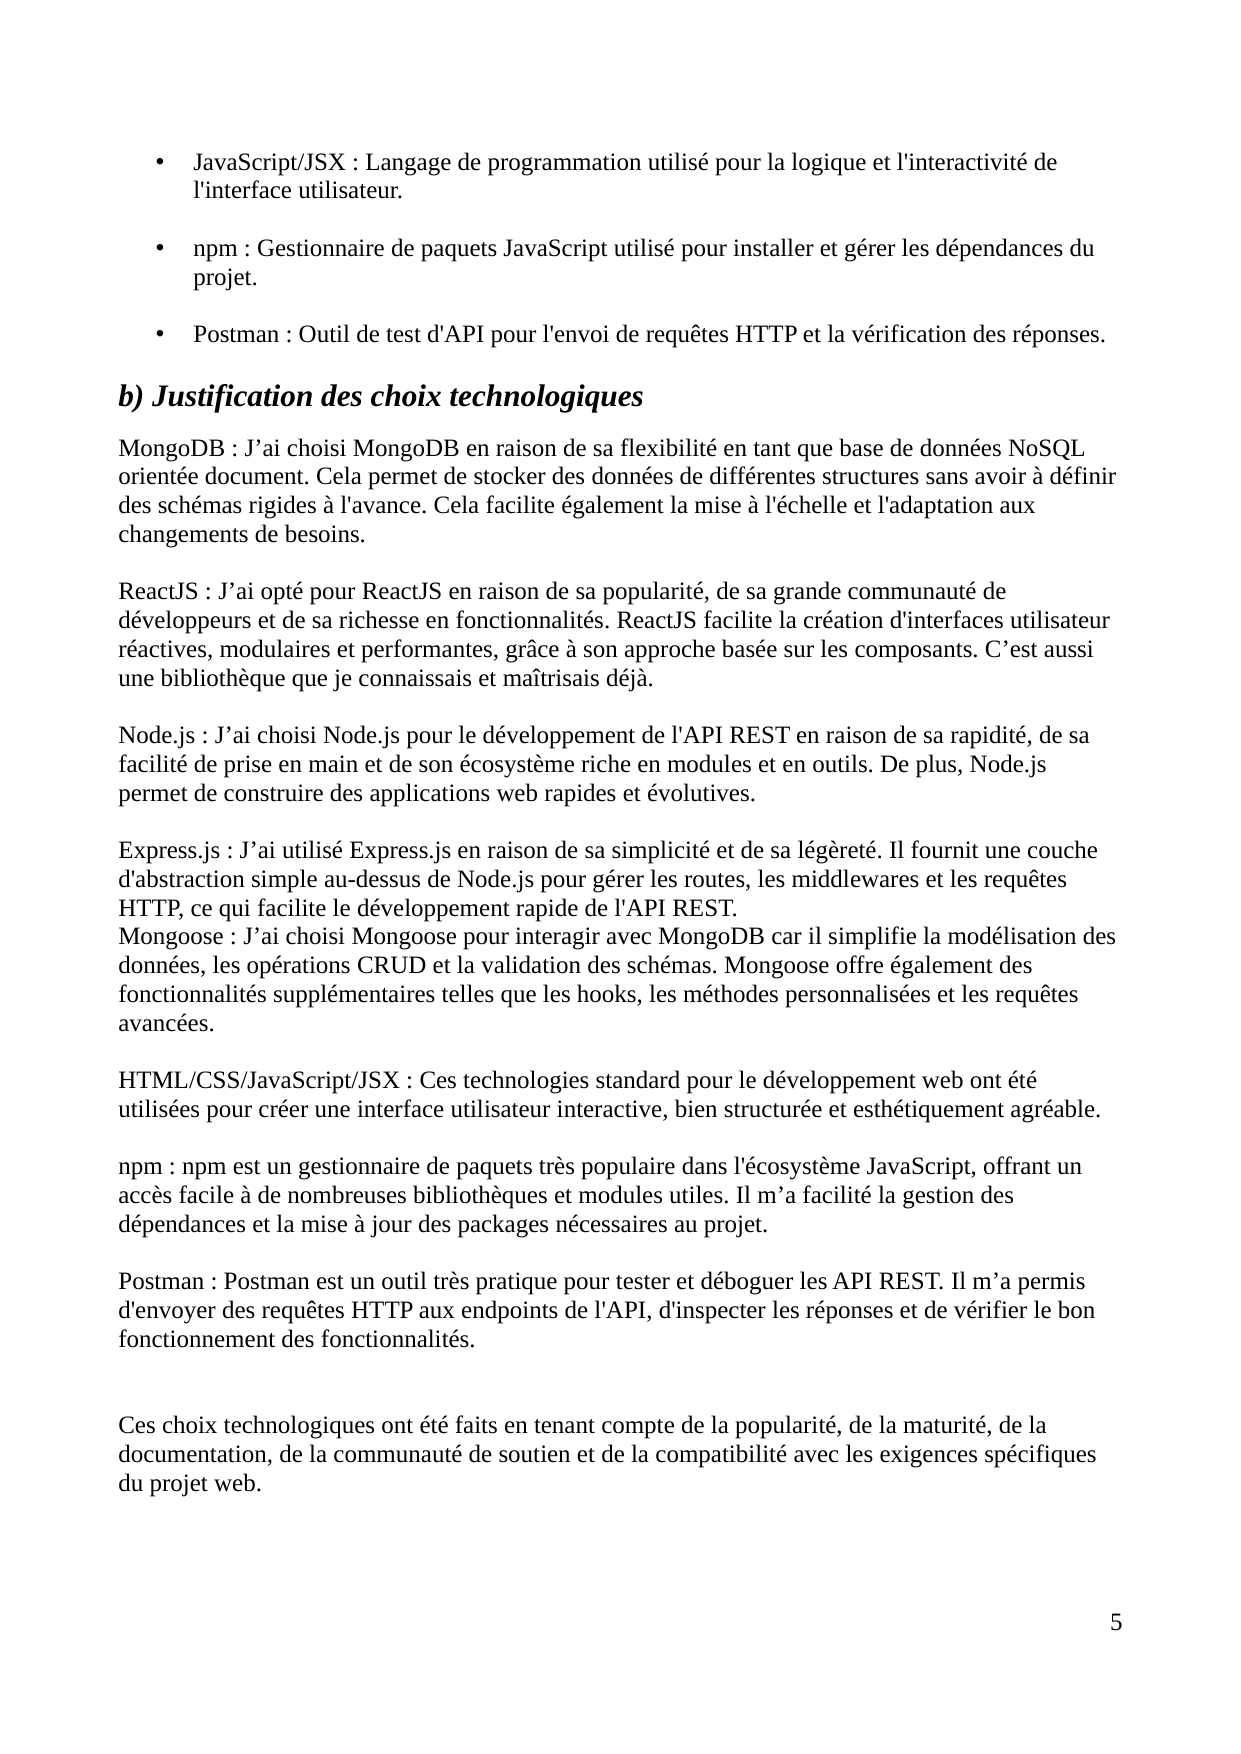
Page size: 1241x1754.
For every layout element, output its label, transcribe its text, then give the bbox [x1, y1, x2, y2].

text MongoDB : J’ai choisi MongoDB en raison de sa flexibilité en tant que base de données NoSQL orientée document. Cela permet de stocker des données de différentes structures sans avoir à définir des schémas rigides à l'avance. Cela facilite également la mise à l'échelle et l'adaptation aux changements de besoins. [118, 433, 1122, 548]
text Ces choix technologiques ont été faits en tenant compte de la popularité, de la maturité, de la documentation, de la communauté de soutien et de la compatibilité avec les exigences spécifiques du projet web. [118, 1410, 1122, 1496]
text Postman : Postman est un outil très pratique pour tester et déboguer les API REST. Il m’a permis d'envoyer des requêtes HTTP aux endpoints de l'API, d'inspecter les réponses et de vérifier le bon fonctionnement des fonctionnalités. [118, 1266, 1122, 1353]
list JavaScript/JSX : Langage de programmation utilisé pour la logique et l'interactivité de l'interface utilisateur. [156, 147, 1122, 204]
text Express.js : J’ai utilisé Express.js en raison de sa simplicité et de sa légèreté. Il fournit une couche d'abstraction simple au-dessus de Node.js pour gérer les routes, les middlewares et les requêtes HTTP, ce qui facilite le développement rapide de l'API REST. [118, 835, 1122, 921]
text Mongoose : J’ai choisi Mongoose pour interagir avec MongoDB car il simplifie la modélisation des données, les opérations CRUD et la validation des schémas. Mongoose offre également des fonctionnalités supplémentaires telles que les hooks, les méthodes personnalisées et les requêtes avancées. [118, 921, 1122, 1036]
list Postman : Outil de test d'API pour l'envoi de requêtes HTTP et la vérification des réponses. [156, 319, 1122, 348]
text HTML/CSS/JavaScript/JSX : Ces technologies standard pour le développement web ont été utilisées pour créer une interface utilisateur interactive, bien structurée et esthétiquement agréable. [118, 1065, 1122, 1123]
text ReactJS : J’ai opté pour ReactJS en raison de sa popularité, de sa grande communauté de développeurs et de sa richesse en fonctionnalités. ReactJS facilite la création d'interfaces utilisateur réactives, modulaires et performantes, grâce à son approche basée sur les composants. C’est aussi une bibliothèque que je connaissais et maîtrisais déjà. [118, 576, 1122, 691]
text npm : npm est un gestionnaire de paquets très populaire dans l'écosystème JavaScript, offrant un accès facile à de nombreuses bibliothèques et modules utiles. Il m’a facilité la gestion des dépendances et la mise à jour des packages nécessaires au projet. [118, 1151, 1122, 1238]
text b) Justification des choix technologiques [118, 377, 1122, 413]
text Node.js : J’ai choisi Node.js pour le développement de l'API REST en raison de sa rapidité, de sa facilité de prise en main et de son écosystème riche en modules et en outils. De plus, Node.js permet de construire des applications web rapides et évolutives. [118, 720, 1122, 806]
list npm : Gestionnaire de paquets JavaScript utilisé pour installer et gérer les dépendances du projet. [156, 233, 1122, 291]
